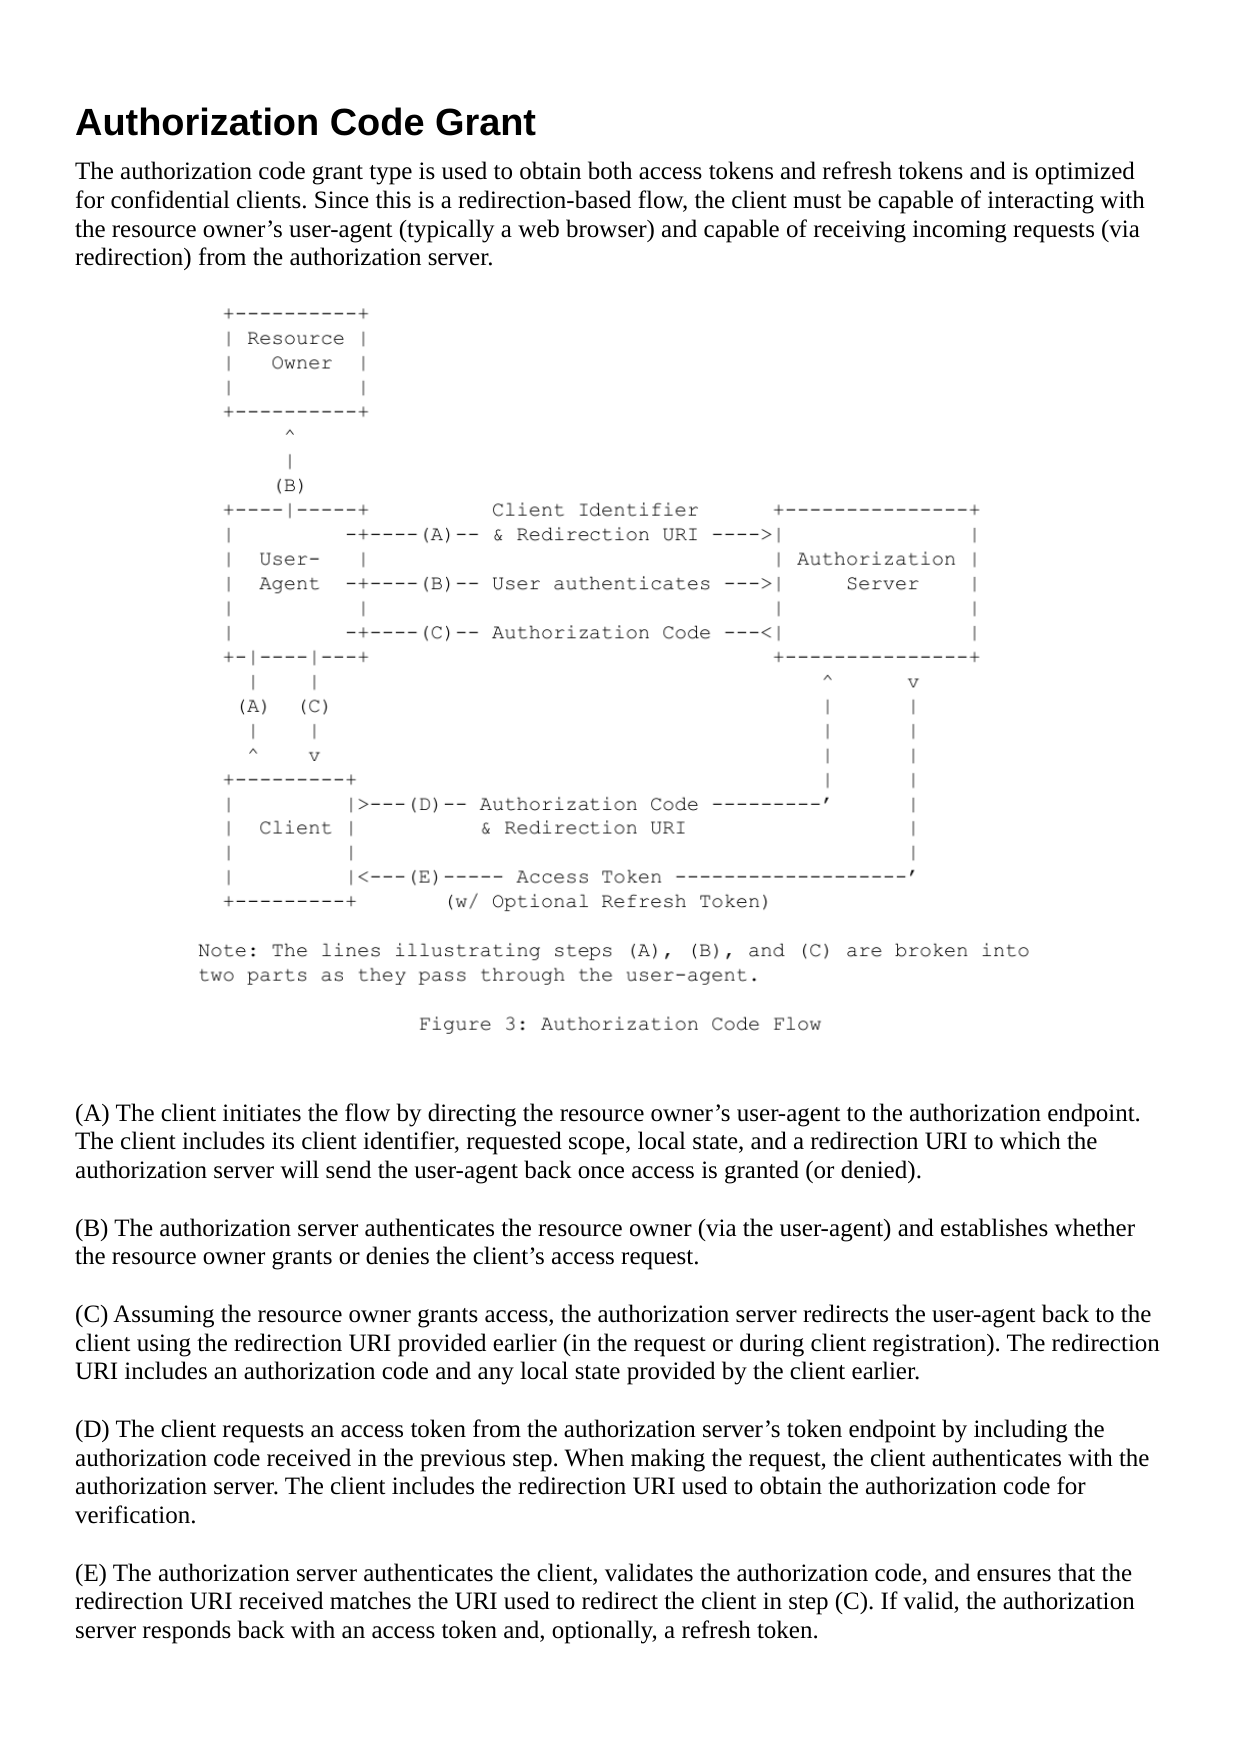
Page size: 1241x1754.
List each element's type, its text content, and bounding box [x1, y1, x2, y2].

picture [194, 300, 1046, 1041]
text (C) Assuming the resource owner grants access, the authorization server redirects the user-agent back to the client using the redirection URI provided earlier (in the request or during client registration). The redirection URI includes an authorization code and any local state provided by the client earlier. [75, 1299, 1165, 1385]
text The authorization code grant type is used to obtain both access tokens and refresh tokens and is optimized for confidential clients. Since this is a redirection-based flow, the client must be capable of interacting with the resource owner’s user-agent (typically a web browser) and capable of receiving incoming requests (via redirection) from the authorization server. [75, 156, 1165, 271]
text (A) The client initiates the flow by directing the resource owner’s user-agent to the authorization endpoint. The client includes its client identifier, requested scope, local state, and a redirection URI to which the authorization server will send the user-agent back once access is granted (or denied). [75, 1098, 1165, 1184]
subtitle Authorization Code Grant [75, 100, 1165, 144]
text (B) The authorization server authenticates the resource owner (via the user-agent) and establishes whether the resource owner grants or denies the client’s access request. [75, 1213, 1165, 1270]
text (E) The authorization server authenticates the client, validates the authorization code, and ensures that the redirection URI received matches the URI used to redirect the client in step (C). If valid, the authorization server responds back with an access token and, optionally, a refresh token. [75, 1558, 1165, 1644]
text (D) The client requests an access token from the authorization server’s token endpoint by including the authorization code received in the previous step. When making the request, the client authenticates with the authorization server. The client includes the redirection URI used to obtain the authorization code for verification. [75, 1414, 1165, 1529]
